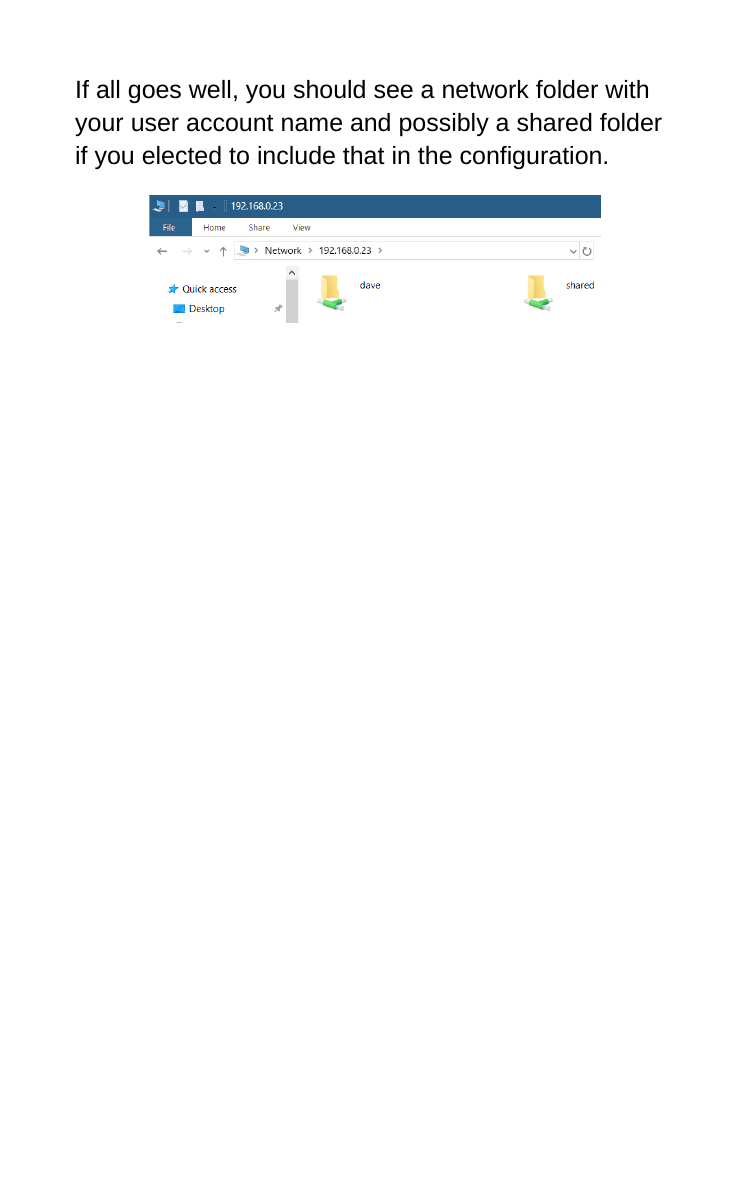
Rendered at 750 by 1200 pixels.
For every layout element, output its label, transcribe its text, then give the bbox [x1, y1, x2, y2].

text If all goes well, you should see a network folder with your user account name and possibly a shared folder if you elected to include that in the configuration. [75, 75, 675, 170]
picture [149, 195, 601, 323]
